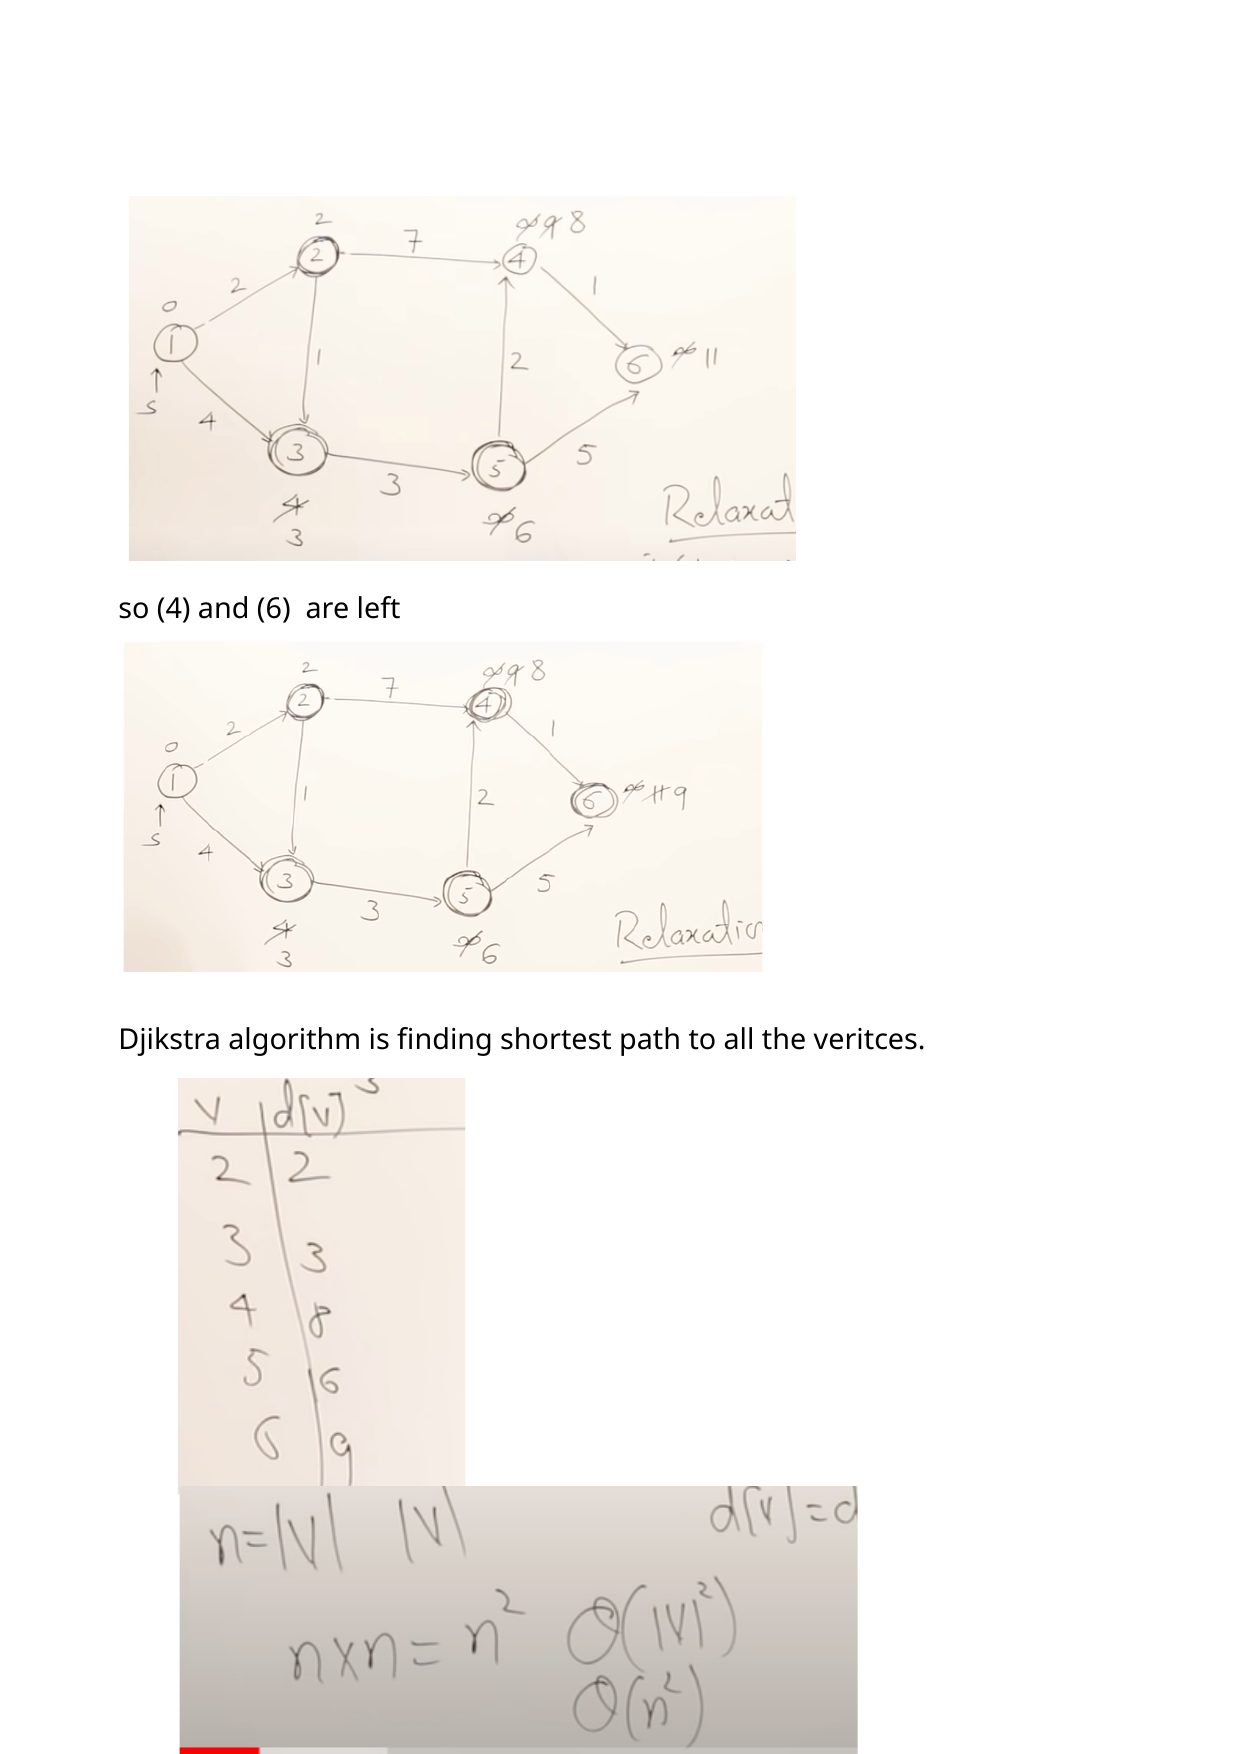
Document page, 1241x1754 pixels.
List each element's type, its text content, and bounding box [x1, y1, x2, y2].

picture [177, 1078, 858, 1754]
picture [128, 196, 796, 561]
picture [123, 642, 763, 972]
text so (4) and (6) are left [118, 588, 1122, 627]
text Djikstra algorithm is finding shortest path to all the veritces. [118, 1019, 1122, 1058]
